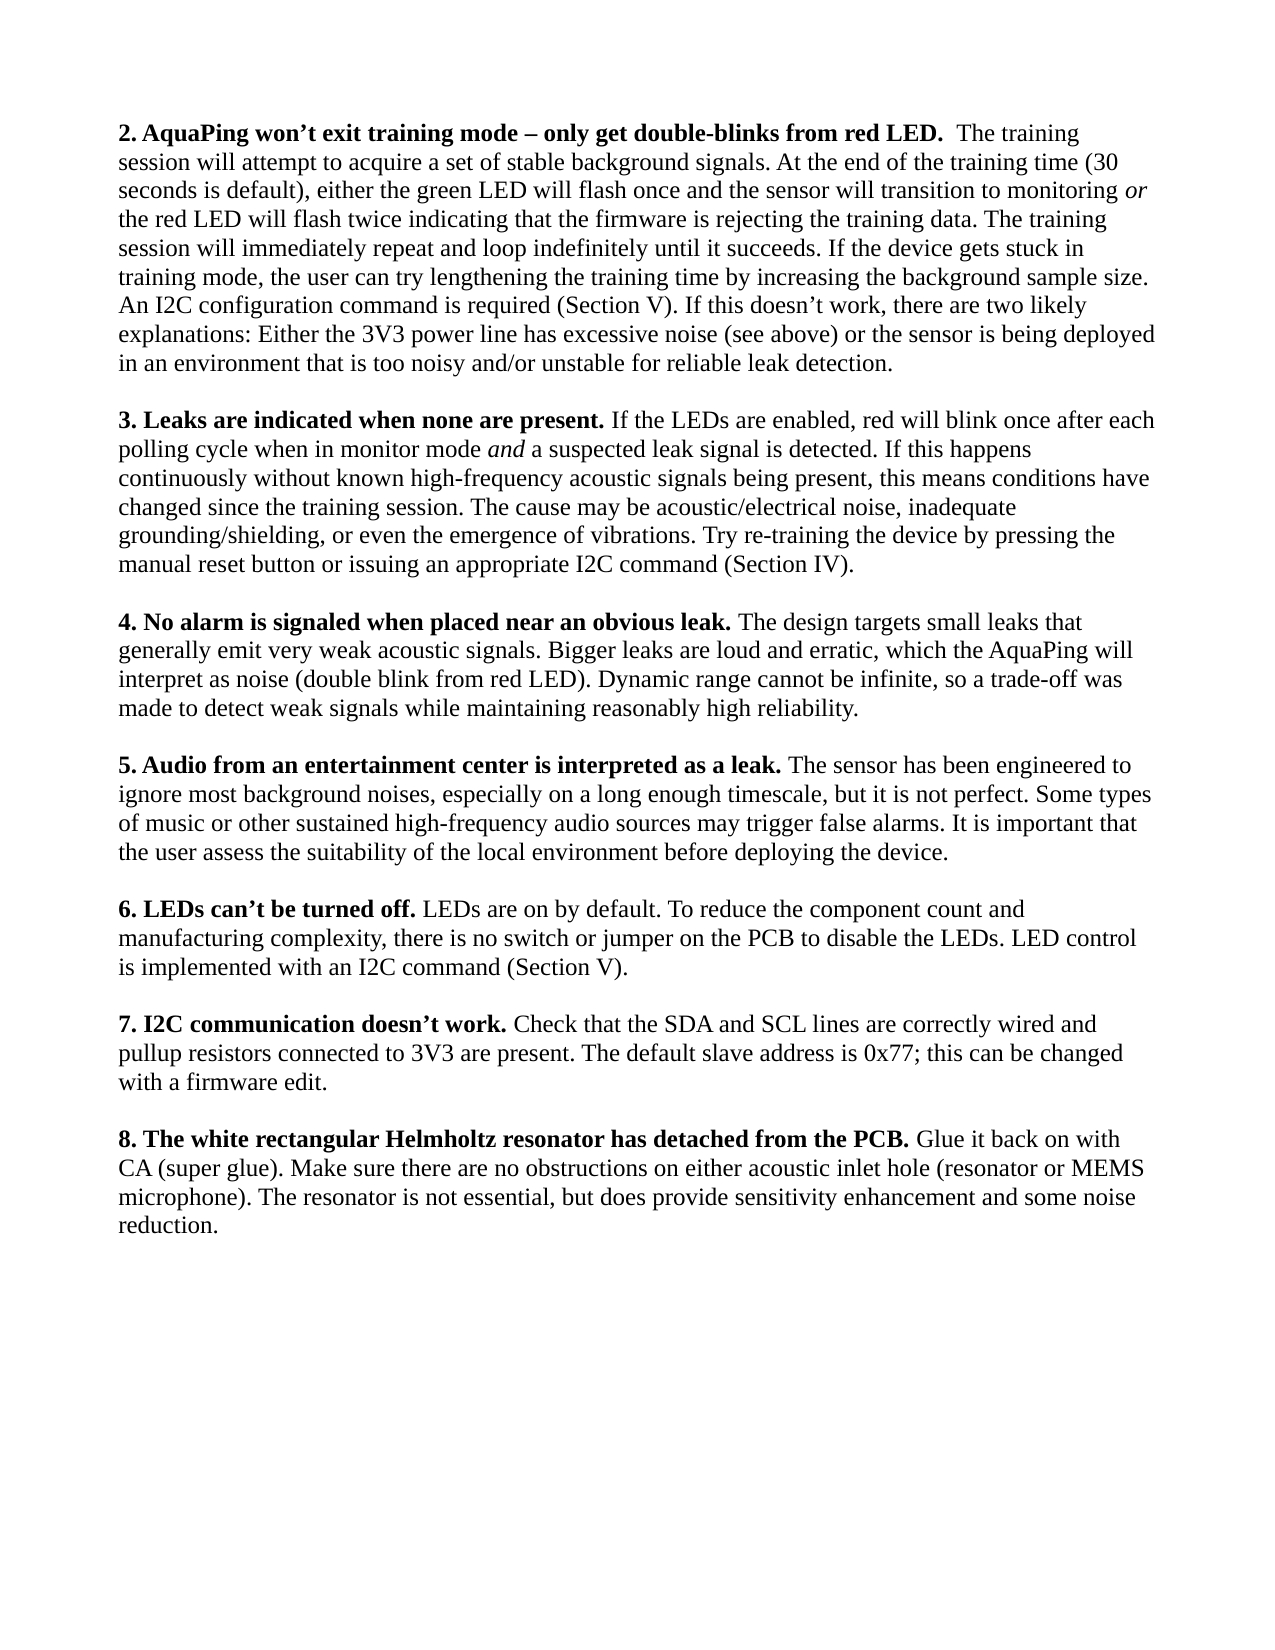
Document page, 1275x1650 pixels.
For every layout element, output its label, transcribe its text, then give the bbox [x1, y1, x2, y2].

text 5. Audio from an entertainment center is interpreted as a leak. The sensor has been engineered to ignore most background noises, especially on a long enough timescale, but it is not perfect. Some types of music or other sustained high-frequency audio sources may trigger false alarms. It is important that the user assess the suitability of the local environment before deploying the device. [118, 751, 1157, 866]
text 7. I2C communication doesn’t work. Check that the SDA and SCL lines are correctly wired and pullup resistors connected to 3V3 are present. The default slave address is 0x77; this can be changed with a firmware edit. [118, 1009, 1157, 1096]
text 6. LEDs can’t be turned off. LEDs are on by default. To reduce the component count and manufacturing complexity, there is no switch or jumper on the PCB to disable the LEDs. LED control is implemented with an I2C command (Section V). [118, 894, 1157, 981]
text 2. AquaPing won’t exit training mode – only get double-blinks from red LED. The training session will attempt to acquire a set of stable background signals. At the end of the training time (30 seconds is default), either the green LED will flash once and the sensor will transition to monitoring or the red LED will flash twice indicating that the firmware is rejecting the training data. The training session will immediately repeat and loop indefinitely until it succeeds. If the device gets stuck in training mode, the user can try lengthening the training time by increasing the background sample size. An I2C configuration command is required (Section V). If this doesn’t work, there are two likely explanations: Either the 3V3 power line has excessive noise (see above) or the sensor is being deployed in an environment that is too noisy and/or unstable for reliable leak detection. [118, 118, 1157, 377]
text 3. Leaks are indicated when none are present. If the LEDs are enabled, red will blink once after each polling cycle when in monitor mode and a suspected leak signal is detected. If this happens continuously without known high-frequency acoustic signals being present, this means conditions have changed since the training session. The cause may be acoustic/electrical noise, inadequate grounding/shielding, or even the emergence of vibrations. Try re-training the device by pressing the manual reset button or issuing an appropriate I2C command (Section IV). [118, 406, 1157, 578]
text 4. No alarm is signaled when placed near an obvious leak. The design targets small leaks that generally emit very weak acoustic signals. Bigger leaks are loud and erratic, which the AquaPing will interpret as noise (double blink from red LED). Dynamic range cannot be infinite, so a trade-off was made to detect weak signals while maintaining reasonably high reliability. [118, 607, 1157, 722]
text 8. The white rectangular Helmholtz resonator has detached from the PCB. Glue it back on with CA (super glue). Make sure there are no obstructions on either acoustic inlet hole (resonator or MEMS microphone). The resonator is not essential, but does provide sensitivity enhancement and some noise reduction. [118, 1124, 1157, 1239]
